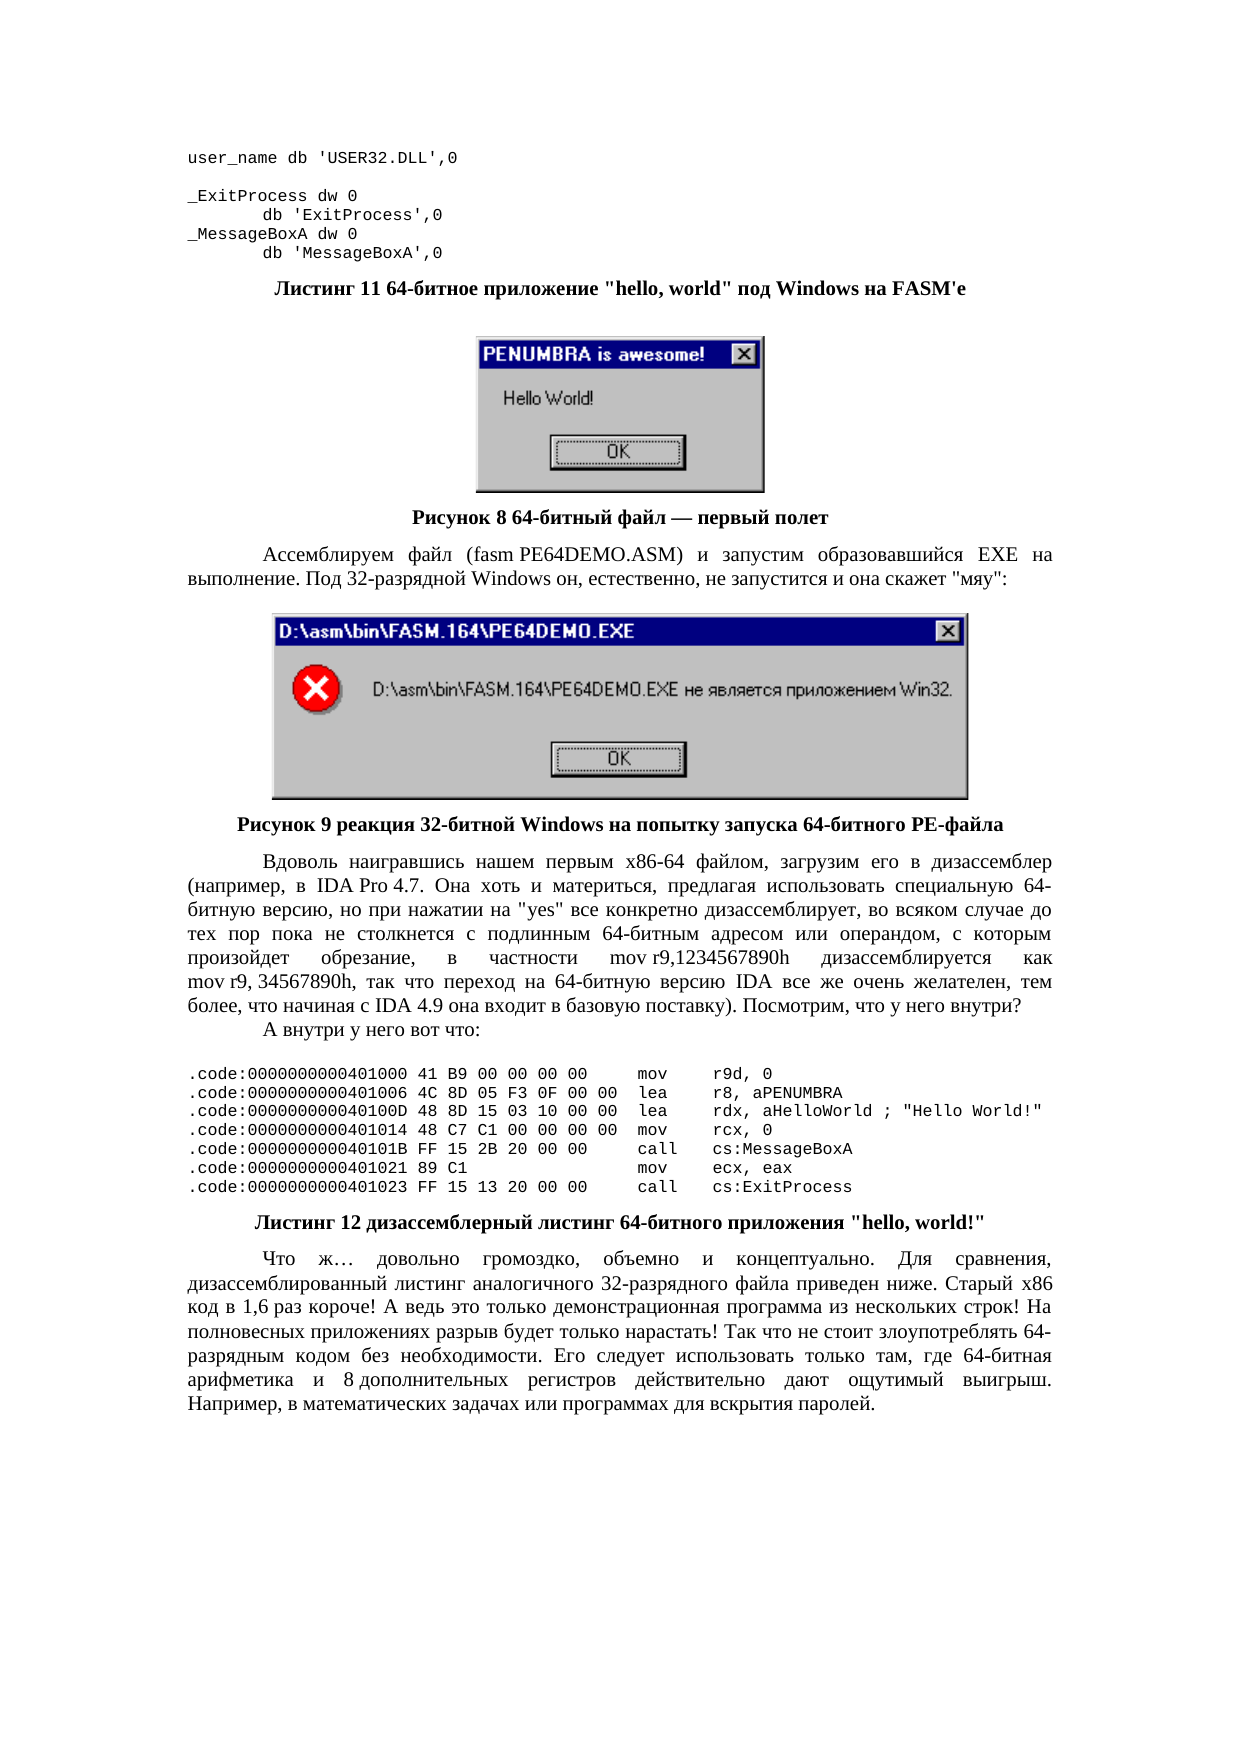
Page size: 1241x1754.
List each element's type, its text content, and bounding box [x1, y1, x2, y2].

text .code:000000000040100D 48 8D 15 03 10 00 00 lea rdx, aHelloWorld ; "Hello World!" [187, 1103, 1053, 1122]
text Листинг 12 дизассемблерный листинг 64-битного приложения "hello, world!" [187, 1210, 1053, 1234]
text _ExitProcess dw 0 [187, 188, 1053, 207]
text Вдоволь наигравшись нашем первым x86-64 файлом, загрузим его в дизассемблер (например, в IDA Pro 4.7. Она хоть и материться, предлагая использовать специальную 64-битную версию, но при нажатии на "yes" все конкретно дизассемблирует, во всяком случае до тех пор пока не столкнется с подлинным 64-битным адресом или операндом, с которым произойдет обрезание, в частности mov r9,1234567890h дизассемблируется как mov r9, 34567890h, так что переход на 64-битную версию IDA все же очень желателен, тем более, что начиная с IDA 4.9 она входит в базовую поставку). Посмотрим, что у него внутри? [187, 849, 1053, 1017]
text db 'ExitProcess',0 [187, 207, 1053, 225]
text Рисунок 8 64-битный файл — первый полет [187, 505, 1053, 529]
text .code:0000000000401006 4C 8D 05 F3 0F 00 00 lea r8, aPENUMBRA [187, 1084, 1053, 1103]
text .code:0000000000401014 48 C7 C1 00 00 00 00 mov rcx, 0 [187, 1122, 1053, 1141]
text .code:0000000000401021 89 C1 mov ecx, eax [187, 1159, 1053, 1178]
text А внутри у него вот что: [187, 1017, 1053, 1041]
picture [475, 336, 765, 493]
text db 'MessageBoxA',0 [187, 244, 1053, 263]
text user_name db 'USER32.DLL',0 [187, 150, 1053, 169]
text .code:000000000040101B FF 15 2B 20 00 00 call cs:MessageBoxA [187, 1141, 1053, 1159]
text _MessageBoxA dw 0 [187, 225, 1053, 244]
text Ассемблируем файл (fasm PE64DEMO.ASM) и запустим образовавшийся EXE на выполнение. Под 32-разрядной Windows он, естественно, не запустится и она скажет "мяу": [187, 542, 1053, 590]
text Рисунок 9 реакция 32-битной Windows на попытку запуска 64-битного PE-файла [187, 812, 1053, 836]
text .code:0000000000401000 41 B9 00 00 00 00 mov r9d, 0 [187, 1065, 1053, 1084]
picture [271, 613, 969, 800]
text Листинг 11 64-битное приложение "hello, world" под Windows на FASM'е [187, 276, 1053, 300]
text .code:0000000000401023 FF 15 13 20 00 00 call cs:ExitProcess [187, 1178, 1053, 1197]
text Что ж… довольно громоздко, объемно и концептуально. Для сравнения, дизассемблированный листинг аналогичного 32-разрядного файла приведен ниже. Старый x86 код в 1,6 раз короче! А ведь это только демонстрационная программа из нескольких строк! На полновесных приложениях разрыв будет только нарастать! Так что не стоит злоупотреблять 64-разрядным кодом без необходимости. Его следует использовать только там, где 64-битная арифметика и 8 дополнительных регистров действительно дают ощутимый выигрыш. Например, в математических задачах или программах для вскрытия паролей. [187, 1246, 1053, 1415]
